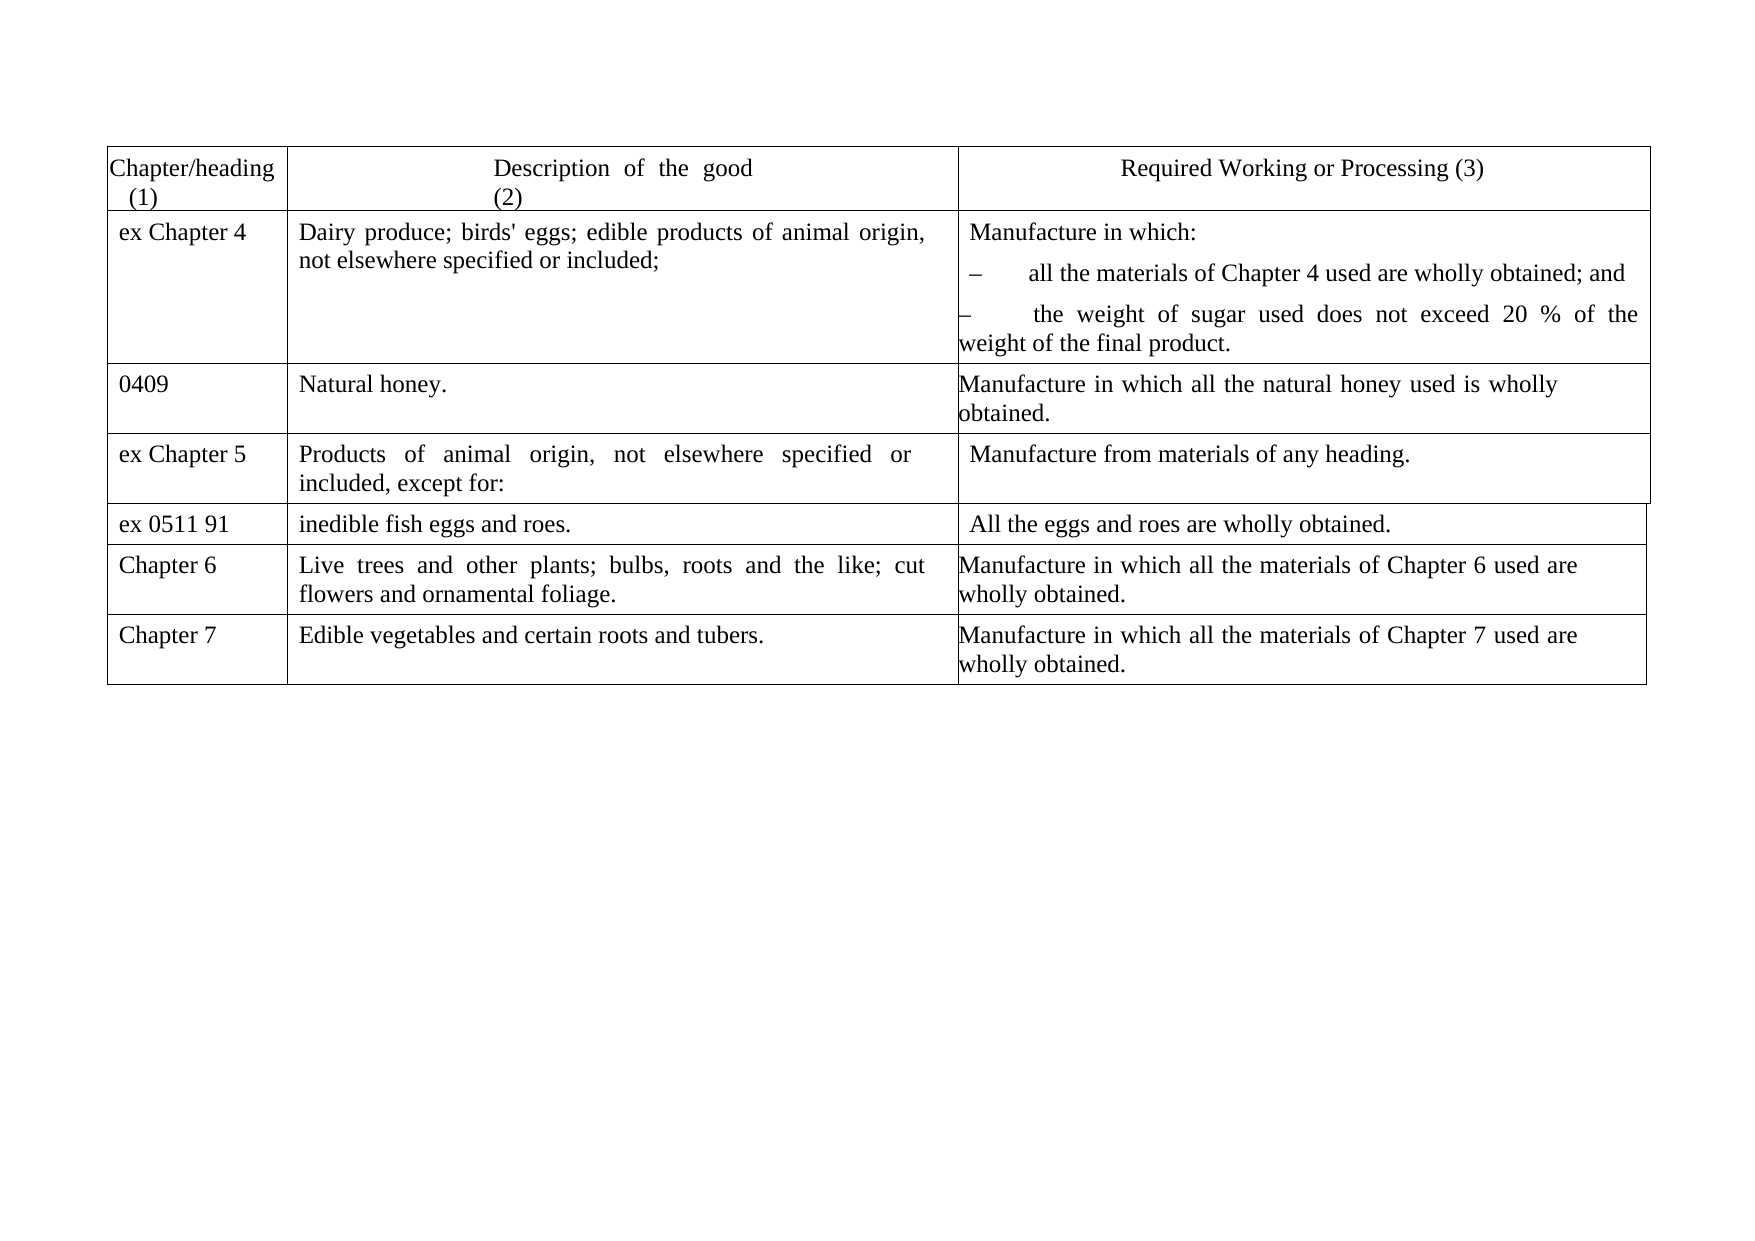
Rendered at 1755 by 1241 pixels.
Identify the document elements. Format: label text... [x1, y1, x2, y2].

table_cell Chapter 6 [108, 545, 287, 614]
table_cell Manufacture in which all the materials of Chapter 6 used are wholly obtained. [959, 545, 1646, 614]
table_cell Natural honey. [288, 364, 958, 433]
table_cell Edible vegetables and certain roots and tubers. [288, 615, 958, 684]
table_cell ex Chapter 4 [108, 211, 287, 363]
table_cell ex Chapter 5 [108, 434, 287, 503]
table_cell Products of animal origin, not elsewhere specified or included, except for: [288, 434, 958, 503]
table_cell All the eggs and roes are wholly obtained. [959, 504, 1646, 544]
table_cell ex 0511 91 [108, 504, 287, 544]
table_cell Live trees and other plants; bulbs, roots and the like; cut flowers and ornamental foliage. [288, 545, 958, 614]
table_header Chapter/heading (1) [108, 147, 287, 210]
table_cell Dairy produce; birds' eggs; edible products of animal origin, not elsewhere specified or included; [288, 211, 958, 363]
table_cell inedible fish eggs and roes. [288, 504, 958, 544]
table_cell 0409 [108, 364, 287, 433]
table_cell Manufacture in which: all the materials of Chapter 4 used are wholly obtained; and the weight of sugar used does not exceed 20 % of the weight of the final product. [959, 211, 1650, 363]
table_header Description of the good (2) [288, 147, 958, 210]
table_cell Manufacture in which all the materials of Chapter 7 used are wholly obtained. [959, 615, 1646, 684]
table_cell Manufacture in which all the natural honey used is wholly obtained. [959, 364, 1650, 433]
table_cell Manufacture from materials of any heading. [959, 434, 1650, 503]
table_cell Chapter 7 [108, 615, 287, 684]
table_header Required Working or Processing (3) [959, 147, 1650, 210]
